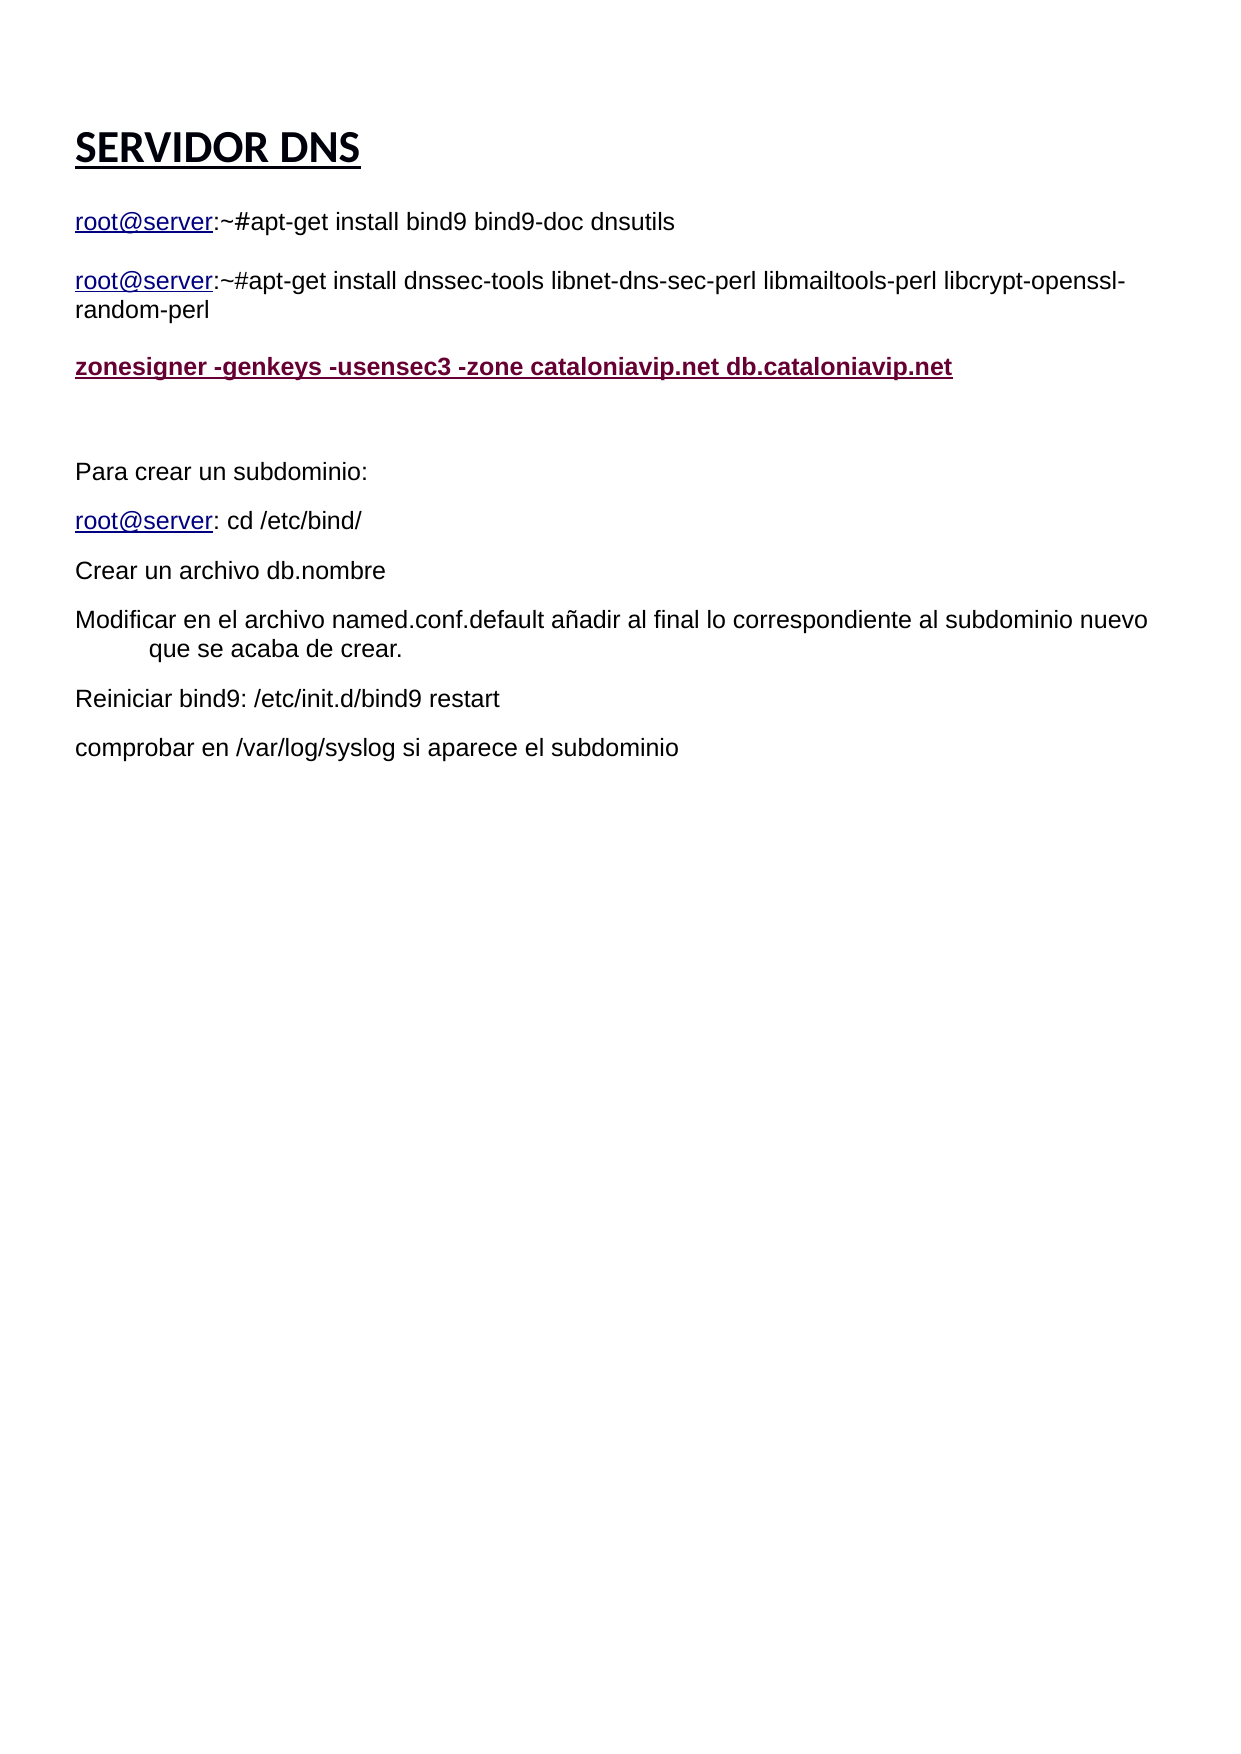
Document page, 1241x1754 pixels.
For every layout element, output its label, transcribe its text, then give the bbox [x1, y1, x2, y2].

text root@server: cd /etc/bind/ [75, 506, 1162, 535]
text root@server:~#apt-get install dnssec-tools libnet-dns-sec-perl libmailtools-perl libcrypt-openssl-random-perl [75, 266, 1162, 323]
text root@server:~#apt-get install bind9 bind9-doc dnsutils [75, 203, 1162, 237]
text Reiniciar bind9: /etc/init.d/bind9 restart [75, 684, 1162, 713]
text zonesigner -genkeys -usensec3 -zone cataloniavip.net db.cataloniavip.net [75, 352, 1162, 381]
text SERVIDOR DNS [75, 118, 1162, 174]
text comprobar en /var/log/syslog si aparece el subdominio [75, 733, 1162, 762]
text Crear un archivo db.nombre [75, 556, 1162, 585]
text Modificar en el archivo named.conf.default añadir al final lo correspondiente al subdominio nuevo que se acaba de crear. [75, 606, 1162, 663]
text Para crear un subdominio: [75, 457, 1162, 486]
